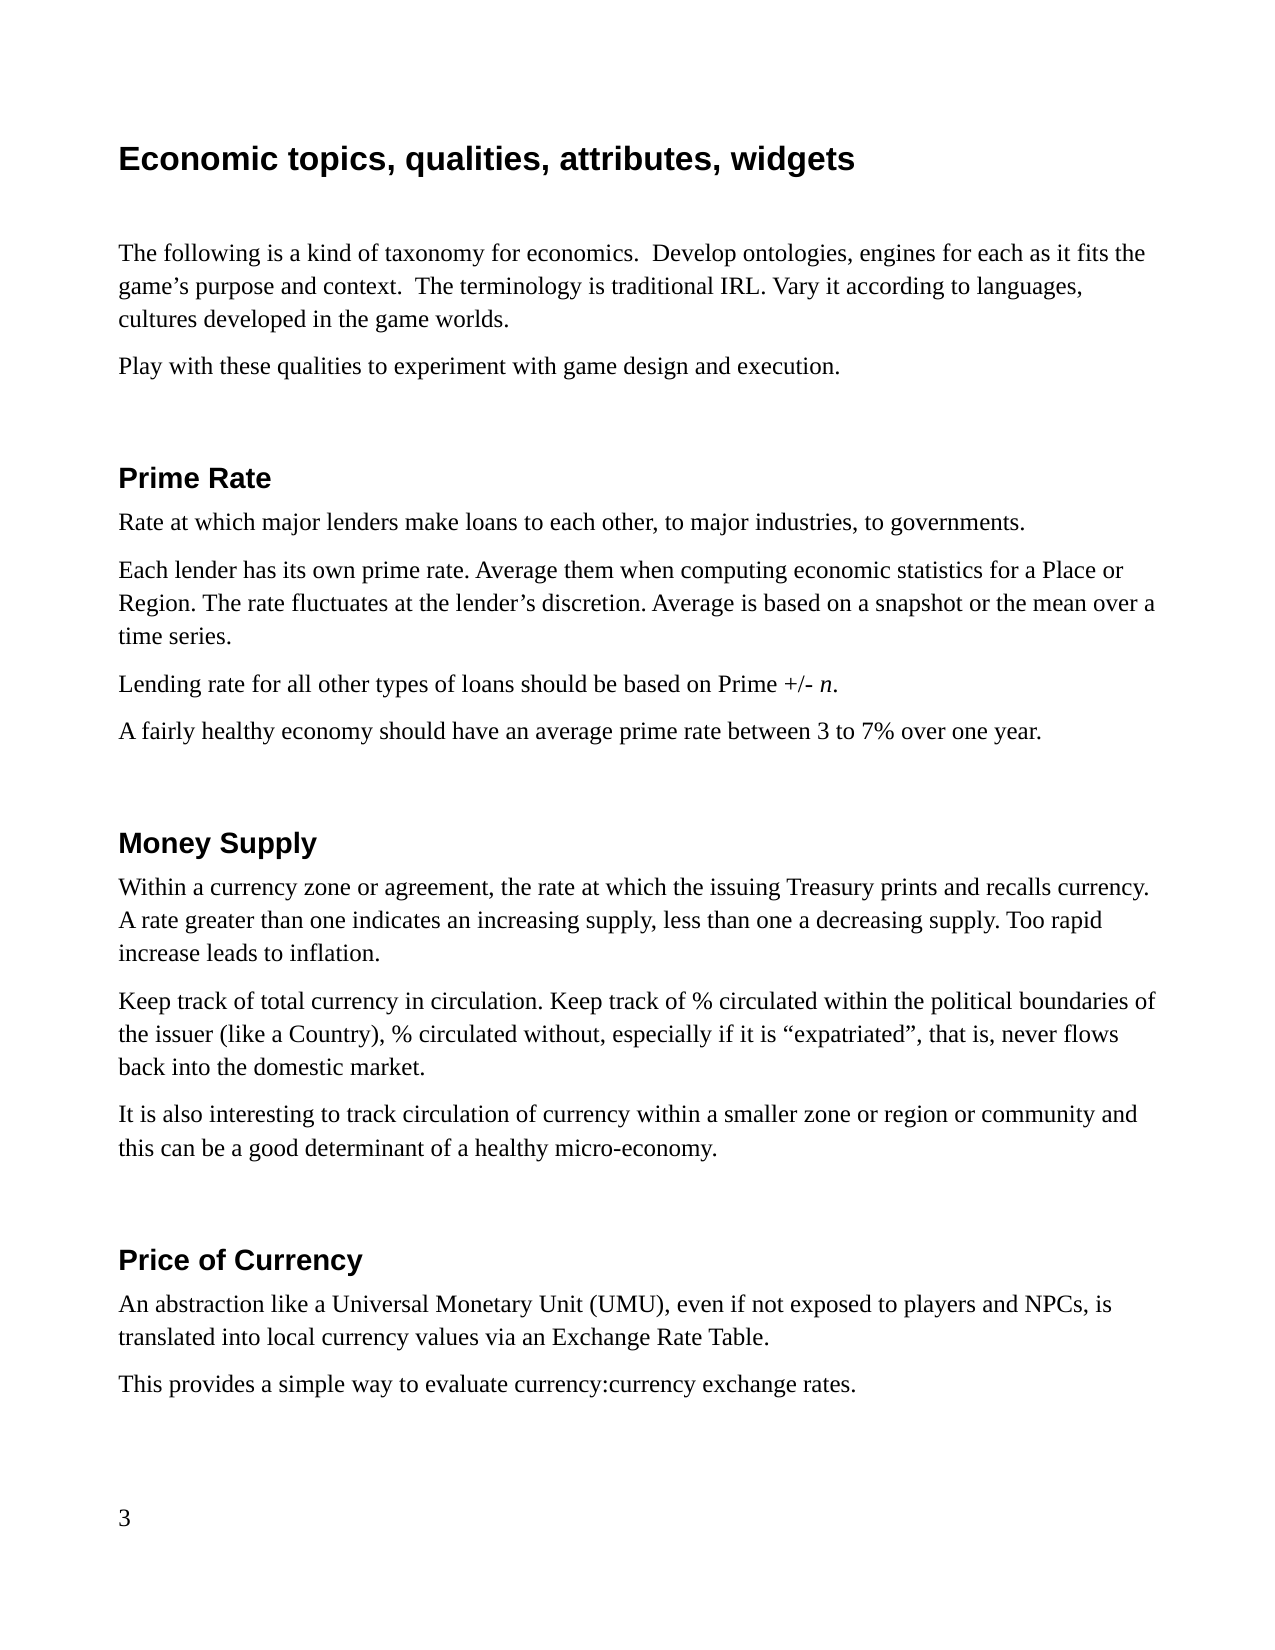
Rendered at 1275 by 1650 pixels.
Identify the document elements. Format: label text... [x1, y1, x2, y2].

text Within a currency zone or agreement, the rate at which the issuing Treasury prints and recalls currency. A rate greater than one indicates an increasing supply, less than one a decreasing supply. Too rapid increase leads to inflation. [118, 872, 1157, 967]
text Lending rate for all other types of loans should be based on Prime +/- n. [118, 669, 1157, 697]
text This provides a simple way to evaluate currency:currency exchange rates. [118, 1369, 1157, 1398]
text Play with these qualities to experiment with game design and execution. [118, 351, 1157, 380]
subtitle Prime Rate [118, 461, 1157, 495]
text Keep track of total currency in circulation. Keep track of % circulated within the political boundaries of the issuer (like a Country), % circulated without, especially if it is “expatriated”, that is, never flows back into the domestic market. [118, 986, 1157, 1081]
subtitle Price of Currency [118, 1242, 1157, 1276]
text It is also interesting to track circulation of currency within a smaller zone or region or community and this can be a good determinant of a healthy micro-economy. [118, 1099, 1157, 1161]
text Each lender has its own prime rate. Average them when computing economic statistics for a Place or Region. The rate fluctuates at the lender’s discretion. Average is based on a snapshot or the mean over a time series. [118, 555, 1157, 650]
text The following is a kind of taxonomy for economics. Develop ontologies, engines for each as it fits the game’s purpose and context. The terminology is traditional IRL. Vary it according to languages, cultures developed in the game worlds. [118, 238, 1157, 332]
text An abstraction like a Universal Monetary Unit (UMU), even if not exposed to players and NPCs, is translated into local currency values via an Exchange Rate Table. [118, 1289, 1157, 1350]
text A fairly healthy economy should have an average prime rate between 3 to 7% over one year. [118, 716, 1157, 745]
text Rate at which major lenders make loans to each other, to major industries, to governments. [118, 507, 1157, 536]
subtitle Economic topics, qualities, attributes, widgets [118, 139, 1157, 178]
subtitle Money Supply [118, 826, 1157, 860]
